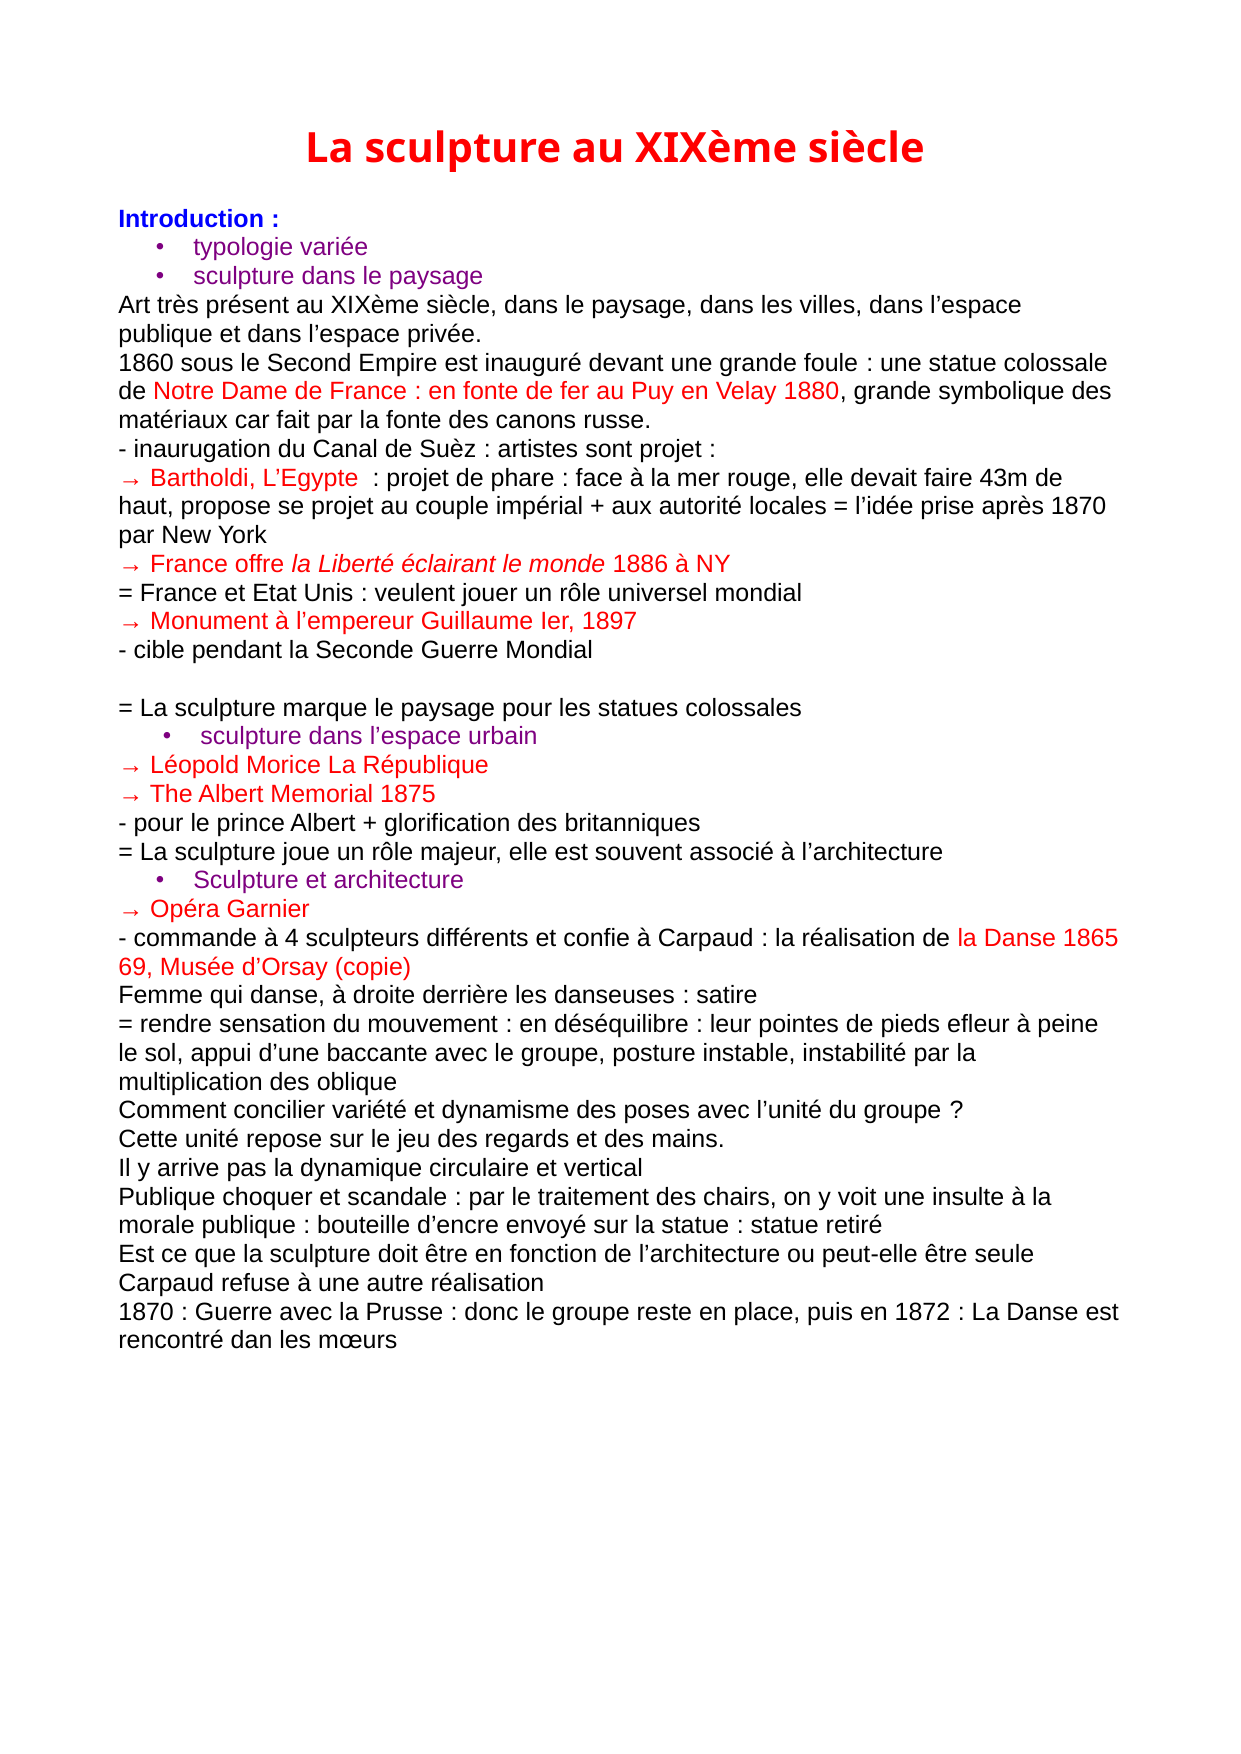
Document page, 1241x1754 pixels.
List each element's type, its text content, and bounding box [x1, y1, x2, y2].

list sculpture dans l’espace urbain [163, 721, 1122, 750]
text Comment concilier variété et dynamisme des poses avec l’unité du groupe ? [118, 1095, 1122, 1124]
list Sculpture et architecture [156, 865, 1122, 894]
text → The Albert Memorial 1875 [118, 779, 1122, 808]
text Publique choquer et scandale : par le traitement des chairs, on y voit une insulte à la morale publique : bouteille d’encre envoyé sur la statue : statue retiré [118, 1182, 1122, 1239]
text 1860 sous le Second Empire est inauguré devant une grande foule : une statue colossale de Notre Dame de France : en fonte de fer au Puy en Velay 1880, grande symbolique des matériaux car fait par la fonte des canons russe. [118, 348, 1122, 434]
text Cette unité repose sur le jeu des regards et des mains. [118, 1124, 1122, 1153]
list sculpture dans le paysage [156, 261, 1122, 290]
text = France et Etat Unis : veulent jouer un rôle universel mondial [118, 578, 1122, 606]
text - pour le prince Albert + glorification des britanniques [118, 808, 1122, 836]
text → Léopold Morice La République [118, 750, 1122, 779]
text = rendre sensation du mouvement : en déséquilibre : leur pointes de pieds efleur à peine le sol, appui d’une baccante avec le groupe, posture instable, instabilité par la multiplication des oblique [118, 1009, 1122, 1095]
text Introduction : [118, 204, 1122, 232]
text → Monument à l’empereur Guillaume Ier, 1897 [118, 606, 1122, 635]
text Carpaud refuse à une autre réalisation [118, 1268, 1122, 1297]
text Est ce que la sculpture doit être en fonction de l’architecture ou peut-elle être seule [118, 1239, 1122, 1268]
text - cible pendant la Seconde Guerre Mondial [118, 635, 1122, 664]
text = La sculpture marque le paysage pour les statues colossales [118, 693, 1122, 721]
text - inaurugation du Canal de Suèz : artistes sont projet : [118, 434, 1122, 463]
text 1870 : Guerre avec la Prusse : donc le groupe reste en place, puis en 1872 : La Danse est rencontré dan les mœurs [118, 1297, 1122, 1354]
text → Opéra Garnier [118, 894, 1122, 923]
text Il y arrive pas la dynamique circulaire et vertical [118, 1153, 1122, 1182]
text → Bartholdi, L’Egypte : projet de phare : face à la mer rouge, elle devait faire 43m de haut, propose se projet au couple impérial + aux autorité locales = l’idée prise après 1870 par New York [118, 463, 1122, 549]
text Art très présent au XIXème siècle, dans le paysage, dans les villes, dans l’espace publique et dans l’espace privée. [118, 290, 1122, 348]
text - commande à 4 sculpteurs différents et confie à Carpaud : la réalisation de la Danse 1865 69, Musée d’Orsay (copie) [118, 923, 1122, 980]
text Femme qui danse, à droite derrière les danseuses : satire [118, 980, 1122, 1009]
text La sculpture au XIXème siècle [118, 118, 1122, 175]
text → France offre la Liberté éclairant le monde 1886 à NY [118, 549, 1122, 578]
list typologie variée [156, 232, 1122, 261]
text = La sculpture joue un rôle majeur, elle est souvent associé à l’architecture [118, 836, 1122, 865]
